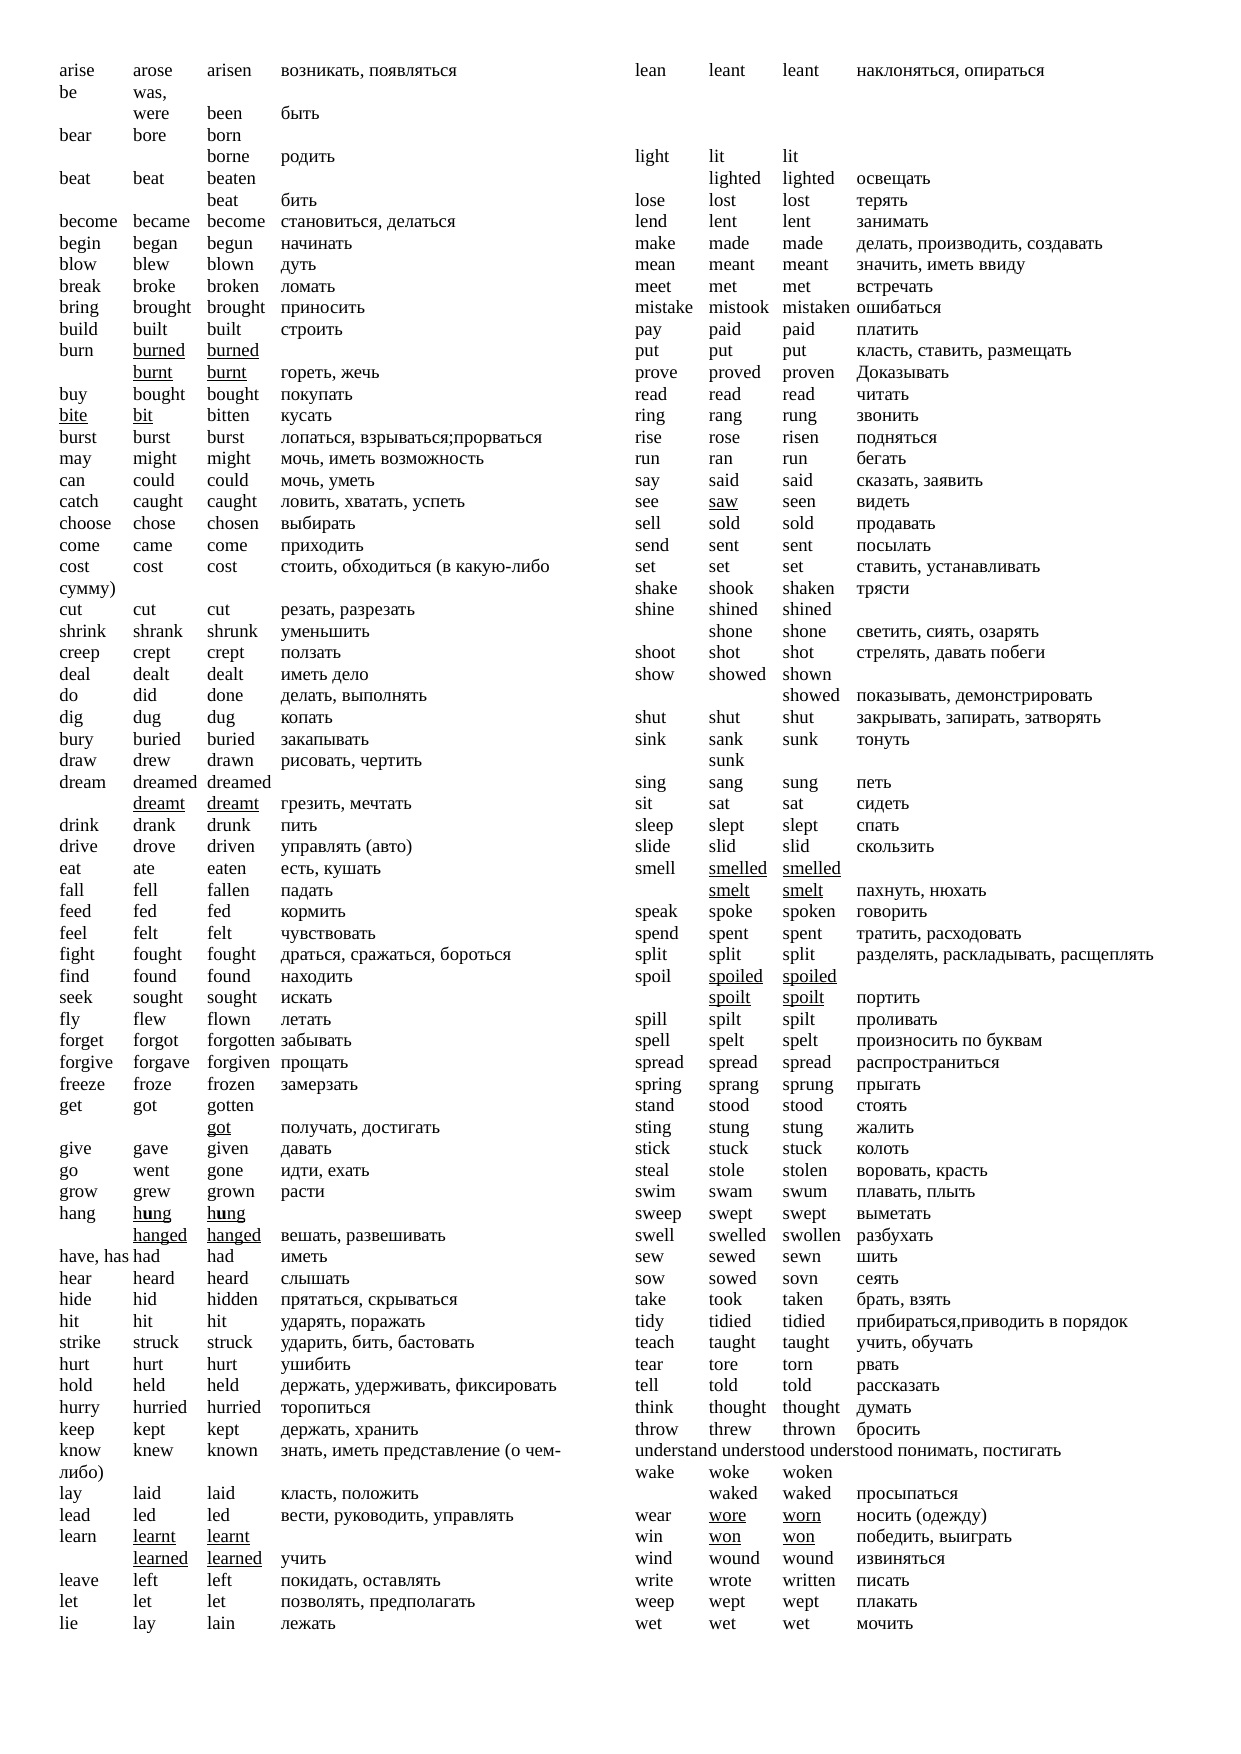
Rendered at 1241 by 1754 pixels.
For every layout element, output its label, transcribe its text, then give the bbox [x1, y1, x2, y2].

text sing sang sung петь [635, 771, 1181, 792]
text borne родить [59, 145, 605, 167]
text come came come приходить [59, 533, 605, 555]
text tell told told рассказать [635, 1374, 1181, 1396]
text let let let позволять, предполагать [59, 1590, 605, 1612]
text tidy tidied tidied прибираться,приводить в порядок [635, 1310, 1181, 1331]
text smelt smelt пахнуть, нюхать [635, 878, 1181, 900]
text do did done делать, выполнять [59, 684, 605, 706]
text burn burned burned [59, 339, 605, 361]
text lean leant leant наклоняться, опираться [635, 59, 1181, 81]
text burst burst burst лопаться, взрываться;прорваться [59, 426, 605, 447]
text sink sank sunk тонуть [635, 727, 1181, 749]
text win won won победить, выиграть [635, 1525, 1181, 1547]
text become became become становиться, делаться [59, 210, 605, 232]
text beat бить [59, 188, 605, 210]
text hold held held держать, удерживать, фиксировать [59, 1374, 605, 1396]
text lose lost lost терять [635, 188, 1181, 210]
text send sent sent посылать [635, 533, 1181, 555]
text lead led led вести, руководить, управлять [59, 1504, 605, 1525]
text hide hid hidden прятаться, скрываться [59, 1288, 605, 1310]
text dreamt dreamt грезить, мечтать [59, 792, 605, 814]
text swell swelled swollen разбухать [635, 1223, 1181, 1245]
text arise arose arisen возникать, появляться [59, 59, 605, 81]
text spell spelt spelt произносить по буквам [635, 1029, 1181, 1051]
text see saw seen видеть [635, 490, 1181, 512]
text read read read читать [635, 382, 1181, 404]
text grow grew grown расти [59, 1180, 605, 1202]
text feed fed fed кормить [59, 900, 605, 922]
text shut shut shut закрывать, запирать, затворять [635, 706, 1181, 727]
text make made made делать, производить, создавать [635, 232, 1181, 253]
text waked waked просыпаться [635, 1482, 1181, 1504]
text choose chose chosen выбирать [59, 512, 605, 533]
text rise rose risen подняться [635, 426, 1181, 447]
text spread spread spread распространиться [635, 1051, 1181, 1072]
text steal stole stolen воровать, красть [635, 1159, 1181, 1180]
text learned learned учить [59, 1547, 605, 1568]
text prove proved proven Доказывать [635, 361, 1181, 382]
text sunk [635, 749, 1181, 771]
text understand understood understood понимать, постигать [635, 1439, 1181, 1461]
text hanged hanged вешать, развешивать [59, 1223, 605, 1245]
text can could could мочь, уметь [59, 469, 605, 490]
text hang hung hung [59, 1202, 605, 1223]
text hit hit hit ударять, поражать [59, 1310, 605, 1331]
text tear tore torn рвать [635, 1353, 1181, 1374]
text speak spoke spoken говорить [635, 900, 1181, 922]
text burnt burnt гореть, жечь [59, 361, 605, 382]
text build built built строить [59, 318, 605, 339]
text swim swam swum плавать, плыть [635, 1180, 1181, 1202]
text cut cut cut резать, разрезать [59, 598, 605, 620]
text were been быть [59, 102, 605, 124]
text lighted lighted освещать [635, 167, 1181, 188]
text stand stood stood стоять [635, 1094, 1181, 1116]
text bear bore born [59, 124, 605, 145]
text put put put класть, ставить, размещать [635, 339, 1181, 361]
text shone shone светить, сиять, озарять [635, 620, 1181, 641]
text dream dreamed dreamed [59, 771, 605, 792]
text beat beat beaten [59, 167, 605, 188]
text spring sprang sprung прыгать [635, 1072, 1181, 1094]
text drink drank drunk пить [59, 814, 605, 835]
text creep crept crept ползать [59, 641, 605, 663]
text draw drew drawn рисовать, чертить [59, 749, 605, 771]
text bite bit bitten кусать [59, 404, 605, 426]
text drive drove driven управлять (авто) [59, 835, 605, 857]
text give gave given давать [59, 1137, 605, 1159]
text teach taught taught учить, обучать [635, 1331, 1181, 1353]
text break broke broken ломать [59, 275, 605, 296]
text freeze froze frozen замерзать [59, 1072, 605, 1094]
text forgive forgave forgiven прощать [59, 1051, 605, 1072]
text catch caught caught ловить, хватать, успеть [59, 490, 605, 512]
text sell sold sold продавать [635, 512, 1181, 533]
text light lit lit [635, 145, 1181, 167]
text pay paid paid платить [635, 318, 1181, 339]
text get got gotten [59, 1094, 605, 1116]
text have, has had had иметь [59, 1245, 605, 1267]
text lay laid laid класть, положить [59, 1482, 605, 1504]
text feel felt felt чувствовать [59, 922, 605, 943]
text split split split разделять, раскладывать, расщеплять [635, 943, 1181, 965]
text set set set ставить, устанавливать [635, 555, 1181, 577]
text forget forgot forgotten забывать [59, 1029, 605, 1051]
text say said said сказать, заявить [635, 469, 1181, 490]
text throw threw thrown бросить [635, 1417, 1181, 1439]
text know knew known знать, иметь представление (о чем-либо) [59, 1439, 605, 1482]
text meet met met встречать [635, 275, 1181, 296]
text dig dug dug копать [59, 706, 605, 727]
text fall fell fallen падать [59, 878, 605, 900]
text sit sat sat сидеть [635, 792, 1181, 814]
text sow sowed sovn сеять [635, 1267, 1181, 1288]
text go went gone идти, ехать [59, 1159, 605, 1180]
text stick stuck stuck колоть [635, 1137, 1181, 1159]
text write wrote written писать [635, 1568, 1181, 1590]
text take took taken брать, взять [635, 1288, 1181, 1310]
text lie lay lain лежать [59, 1612, 605, 1633]
text shoot shot shot стрелять, давать побеги [635, 641, 1181, 663]
text begin began begun начинать [59, 232, 605, 253]
text mean meant meant значить, иметь ввиду [635, 253, 1181, 275]
text shrink shrank shrunk уменьшить [59, 620, 605, 641]
text wind wound wound извиняться [635, 1547, 1181, 1568]
text spoil spoiled spoiled [635, 965, 1181, 986]
text strike struck struck ударить, бить, бастовать [59, 1331, 605, 1353]
text sting stung stung жалить [635, 1116, 1181, 1137]
text bury buried buried закапывать [59, 727, 605, 749]
text find found found находить [59, 965, 605, 986]
text keep kept kept держать, хранить [59, 1417, 605, 1439]
text eat ate eaten есть, кушать [59, 857, 605, 878]
text hear heard heard слышать [59, 1267, 605, 1288]
text bring brought brought приносить [59, 296, 605, 318]
text be was, [59, 81, 605, 102]
text blow blew blown дуть [59, 253, 605, 275]
text smell smelled smelled [635, 857, 1181, 878]
text got получать, достигать [59, 1116, 605, 1137]
text slide slid slid скользить [635, 835, 1181, 857]
text sleep slept slept спать [635, 814, 1181, 835]
text learn learnt learnt [59, 1525, 605, 1547]
text deal dealt dealt иметь дело [59, 663, 605, 684]
text hurt hurt hurt ушибить [59, 1353, 605, 1374]
text shake shook shaken трясти [635, 577, 1181, 598]
text buy bought bought покупать [59, 382, 605, 404]
text run ran run бегать [635, 447, 1181, 469]
text think thought thought думать [635, 1396, 1181, 1417]
text leave left left покидать, оставлять [59, 1568, 605, 1590]
text ring rang rung звонить [635, 404, 1181, 426]
text shine shined shined [635, 598, 1181, 620]
text spill spilt spilt проливать [635, 1008, 1181, 1029]
text hurry hurried hurried торопиться [59, 1396, 605, 1417]
text lend lent lent занимать [635, 210, 1181, 232]
text fly flew flown летать [59, 1008, 605, 1029]
text wake woke woken [635, 1461, 1181, 1482]
text sweep swept swept выметать [635, 1202, 1181, 1223]
text may might might мочь, иметь возможность [59, 447, 605, 469]
text wet wet wet мочить [635, 1612, 1181, 1633]
text cost cost cost стоить, обходиться (в какую-либо сумму) [59, 555, 605, 598]
text seek sought sought искать [59, 986, 605, 1008]
text show showed shown [635, 663, 1181, 684]
text sew sewed sewn шить [635, 1245, 1181, 1267]
text showed показывать, демонстрировать [635, 684, 1181, 706]
text mistake mistook mistaken ошибаться [635, 296, 1181, 318]
text spend spent spent тратить, расходовать [635, 922, 1181, 943]
text wear wore worn носить (одежду) [635, 1504, 1181, 1525]
text fight fought fought драться, сражаться, бороться [59, 943, 605, 965]
text weep wept wept плакать [635, 1590, 1181, 1612]
text spoilt spoilt портить [635, 986, 1181, 1008]
